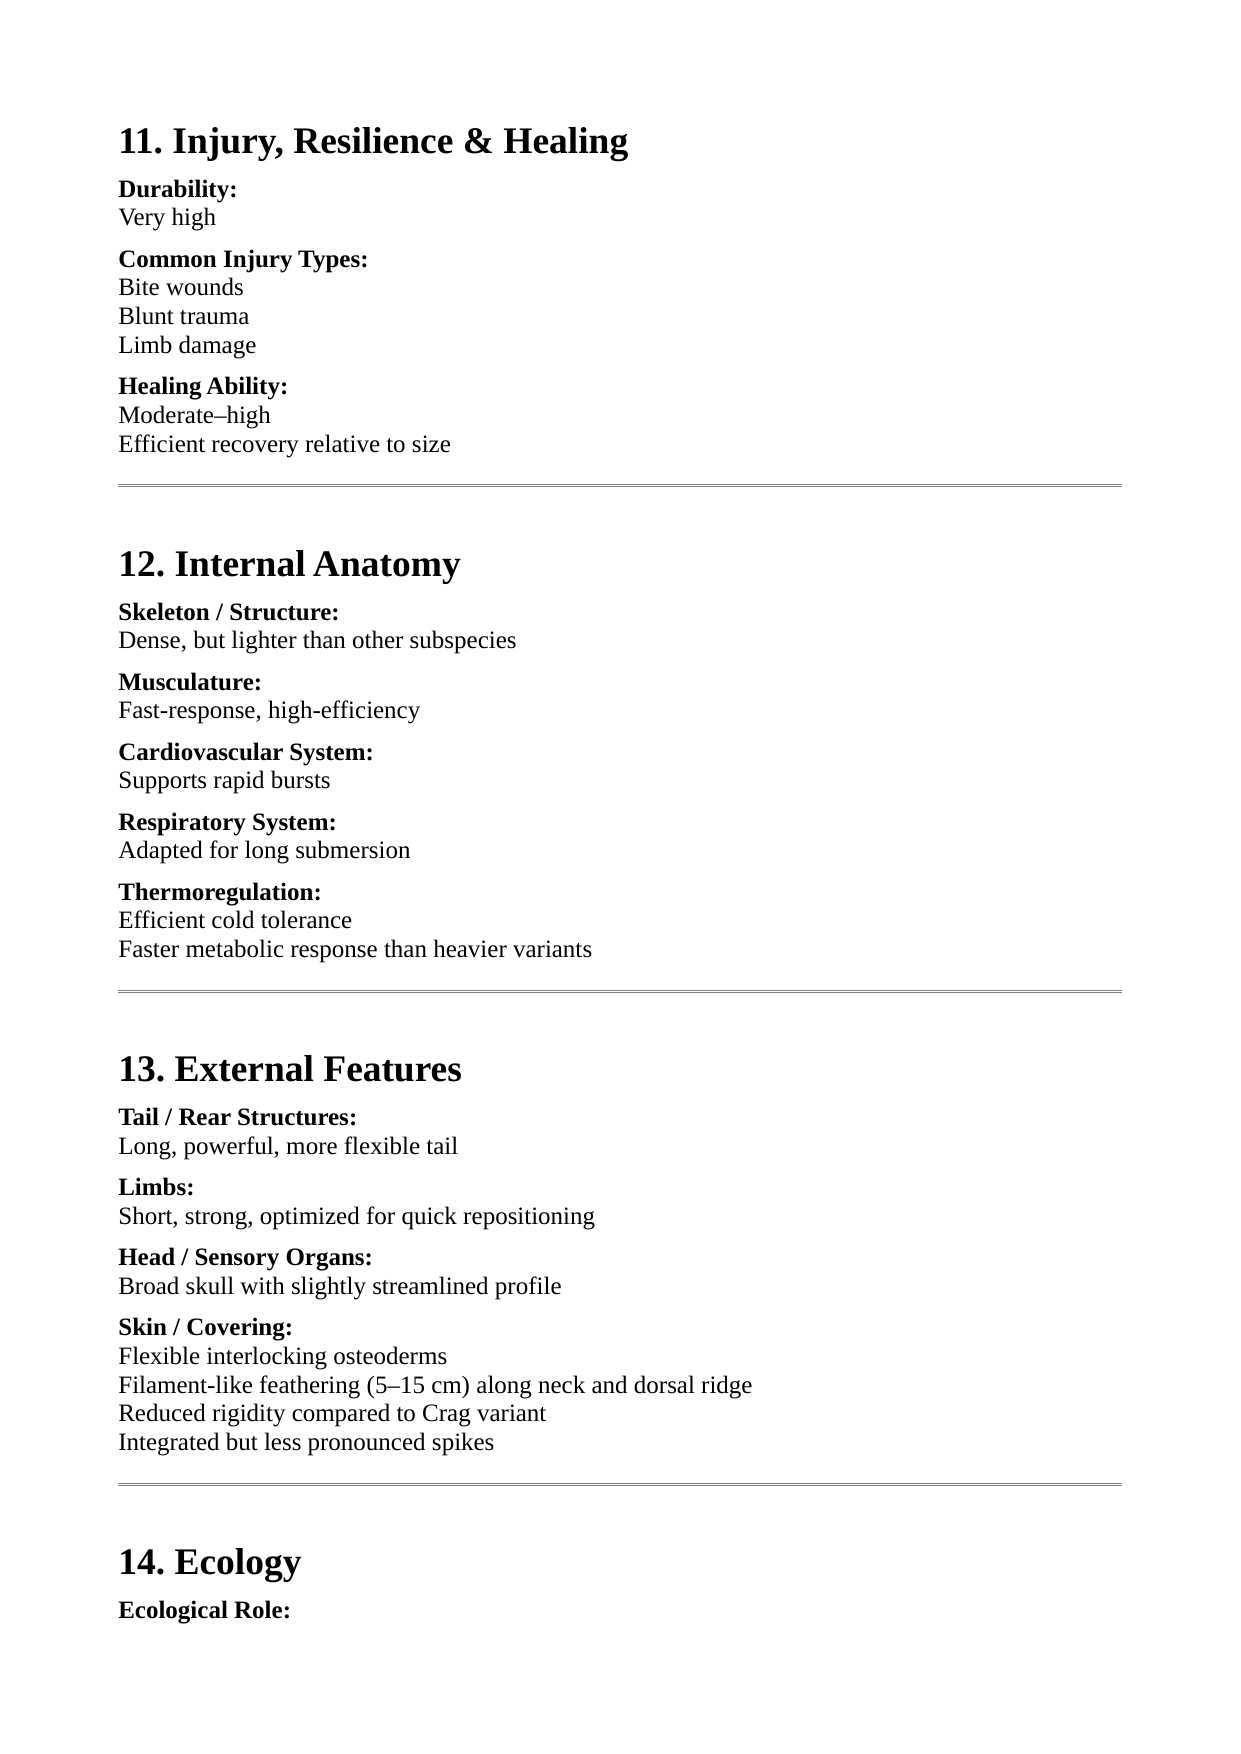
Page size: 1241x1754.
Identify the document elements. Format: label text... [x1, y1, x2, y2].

text Skin / Covering: Flexible interlocking osteoderms Filament-like feathering (5–15 cm) along neck and dorsal ridge Reduced rigidity compared to Crag variant Integrated but less pronounced spikes [118, 1312, 1122, 1456]
text Skeleton / Structure: Dense, but lighter than other subspecies [118, 597, 1122, 654]
text Respiratory System: Adapted for long submersion [118, 807, 1122, 864]
subtitle 11. Injury, Resilience & Healing [118, 118, 1122, 161]
text Tail / Rear Structures: Long, powerful, more flexible tail [118, 1102, 1122, 1160]
subtitle 14. Ecology [118, 1540, 1122, 1583]
text Head / Sensory Organs: Broad skull with slightly streamlined profile [118, 1242, 1122, 1300]
text Thermoregulation: Efficient cold tolerance Faster metabolic response than heavier variants [118, 877, 1122, 963]
text Ecological Role: [118, 1595, 1122, 1624]
text Limbs: Short, strong, optimized for quick repositioning [118, 1172, 1122, 1230]
text Healing Ability: Moderate–high Efficient recovery relative to size [118, 371, 1122, 457]
text Common Injury Types: Bite wounds Blunt trauma Limb damage [118, 244, 1122, 359]
subtitle 13. External Features [118, 1047, 1122, 1090]
text Musculature: Fast-response, high-efficiency [118, 667, 1122, 724]
text Durability: Very high [118, 174, 1122, 231]
text Cardiovascular System: Supports rapid bursts [118, 737, 1122, 794]
subtitle 12. Internal Anatomy [118, 541, 1122, 584]
